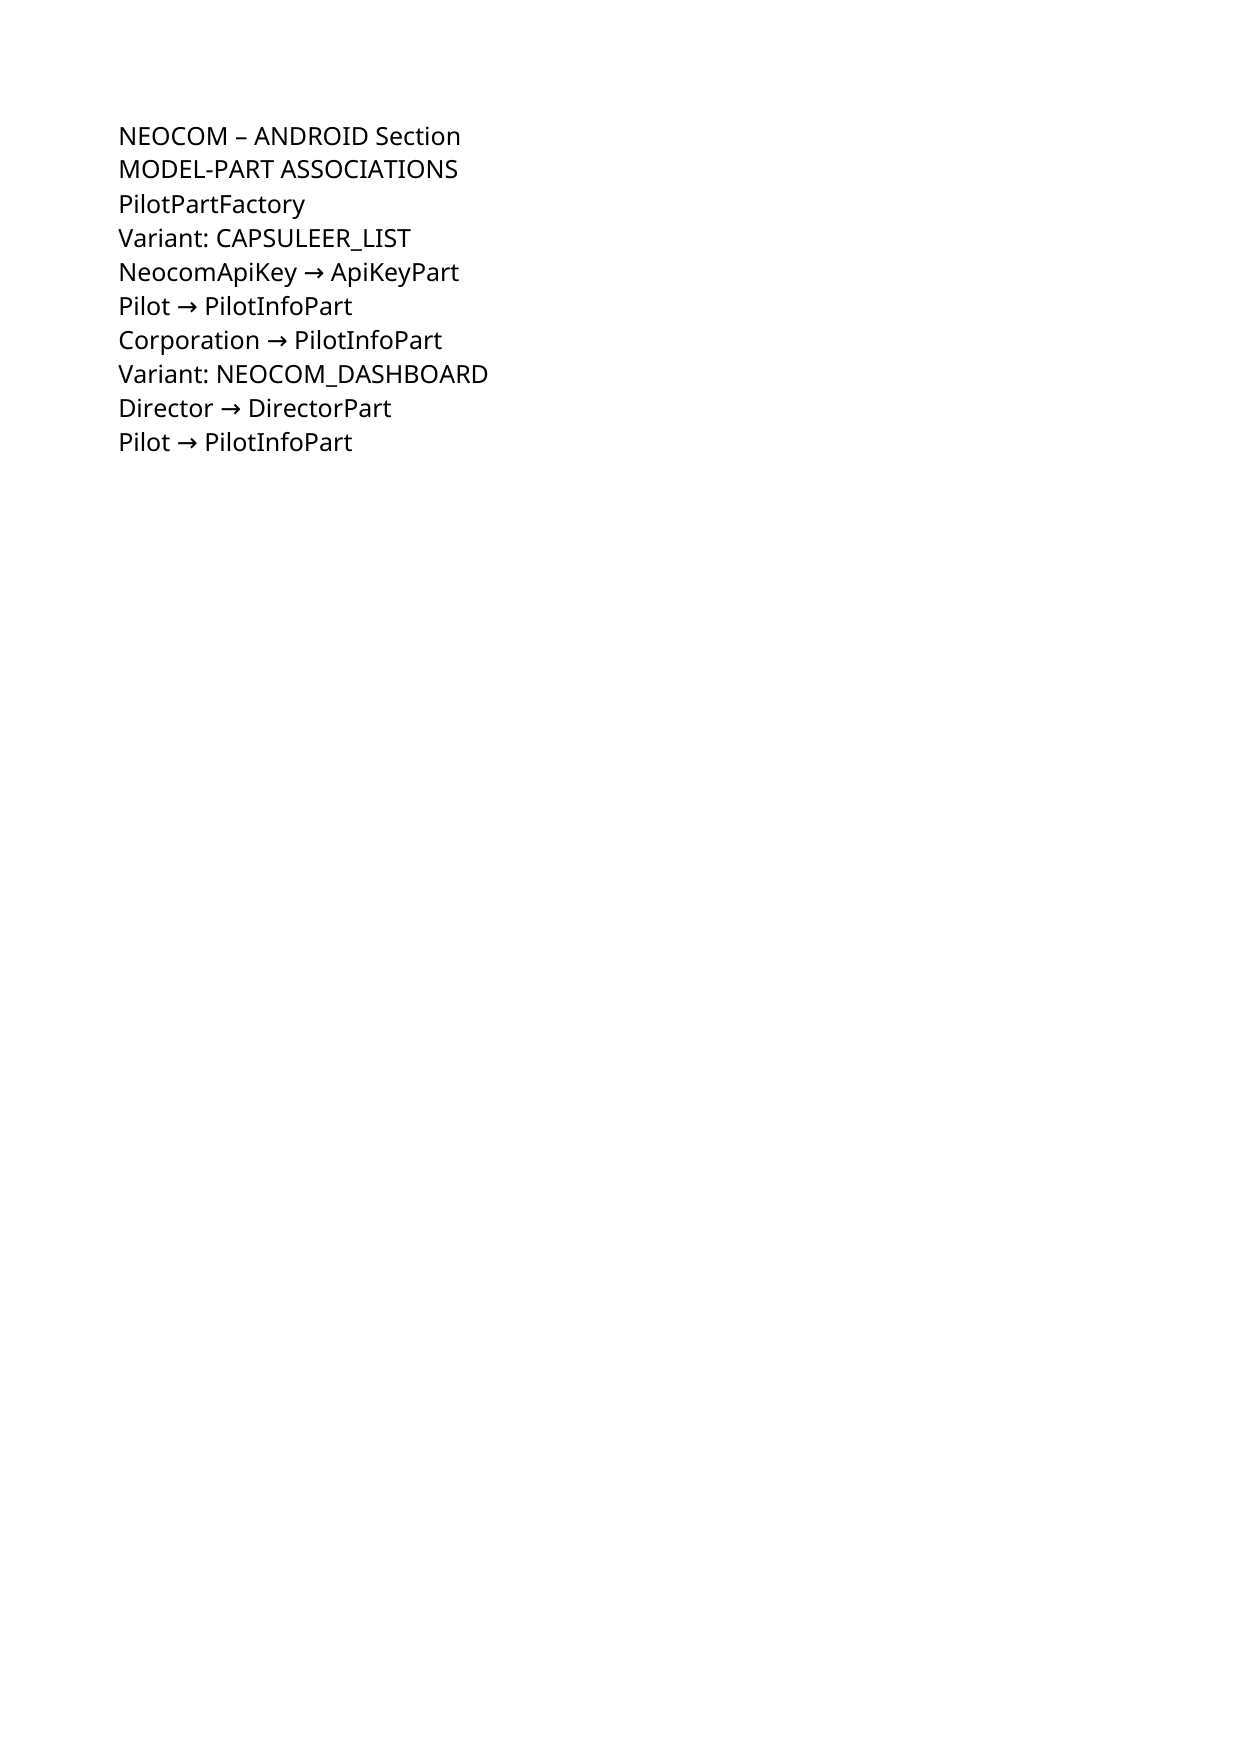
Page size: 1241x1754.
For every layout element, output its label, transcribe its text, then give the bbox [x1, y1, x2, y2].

text PilotPartFactory [118, 186, 1122, 220]
text NEOCOM – ANDROID Section [118, 118, 1122, 152]
text MODEL-PART ASSOCIATIONS [118, 152, 1122, 186]
text Variant: NEOCOM_DASHBOARD [118, 357, 1122, 391]
text Corporation → PilotInfoPart [118, 322, 1122, 357]
text Pilot → PilotInfoPart [118, 288, 1122, 322]
text Pilot → PilotInfoPart [118, 425, 1122, 459]
text Director → DirectorPart [118, 391, 1122, 425]
text NeocomApiKey → ApiKeyPart [118, 254, 1122, 288]
text Variant: CAPSULEER_LIST [118, 220, 1122, 254]
